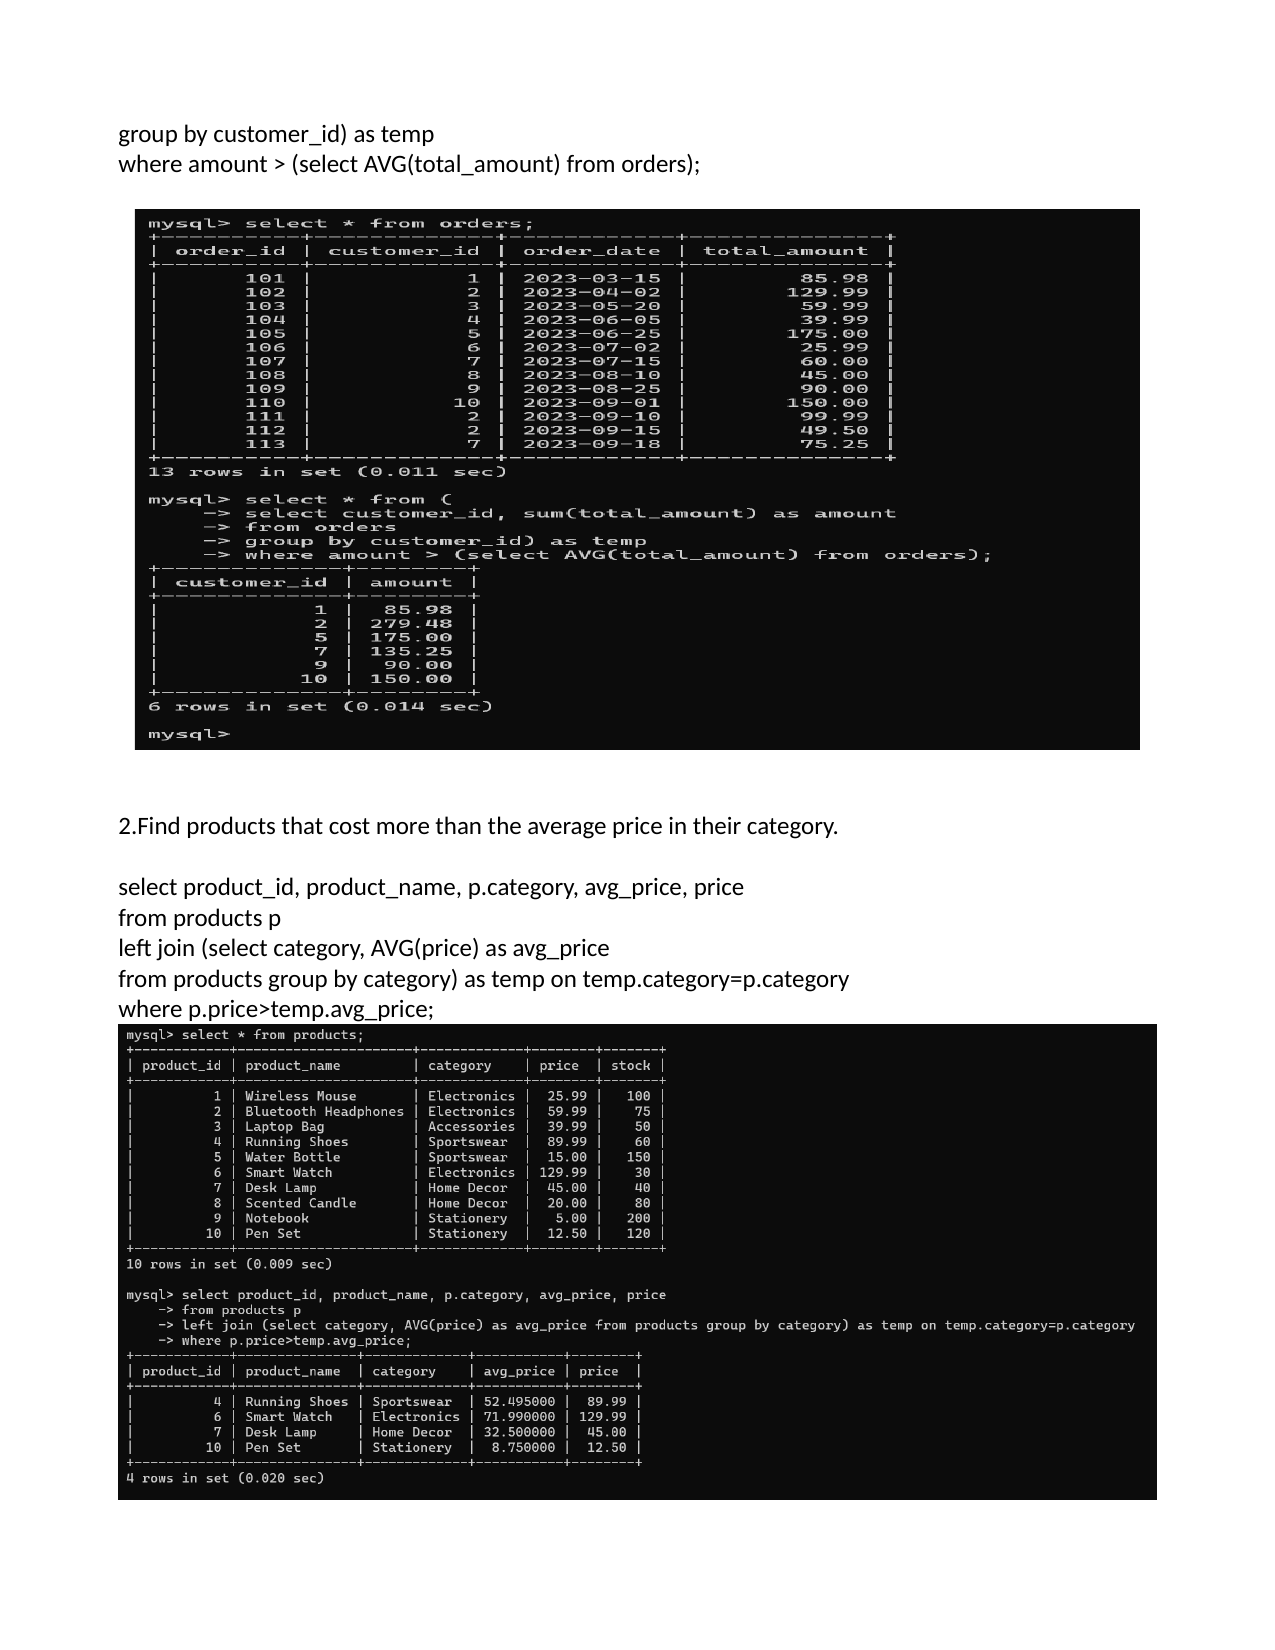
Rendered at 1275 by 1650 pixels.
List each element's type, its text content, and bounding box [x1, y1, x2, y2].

text where p.price>temp.avg_price; [118, 993, 1157, 1024]
text select product_id, product_name, p.category, avg_price, price [118, 871, 1157, 902]
picture [134, 209, 1140, 750]
text from products p [118, 902, 1157, 932]
text left join (select category, AVG(price) as avg_price [118, 932, 1157, 963]
picture [118, 1024, 1157, 1500]
text group by customer_id) as temp [118, 118, 1157, 149]
text 2.Find products that cost more than the average price in their category. [118, 810, 1157, 841]
text from products group by category) as temp on temp.category=p.category [118, 963, 1157, 993]
text where amount > (select AVG(total_amount) from orders); [118, 149, 1157, 179]
